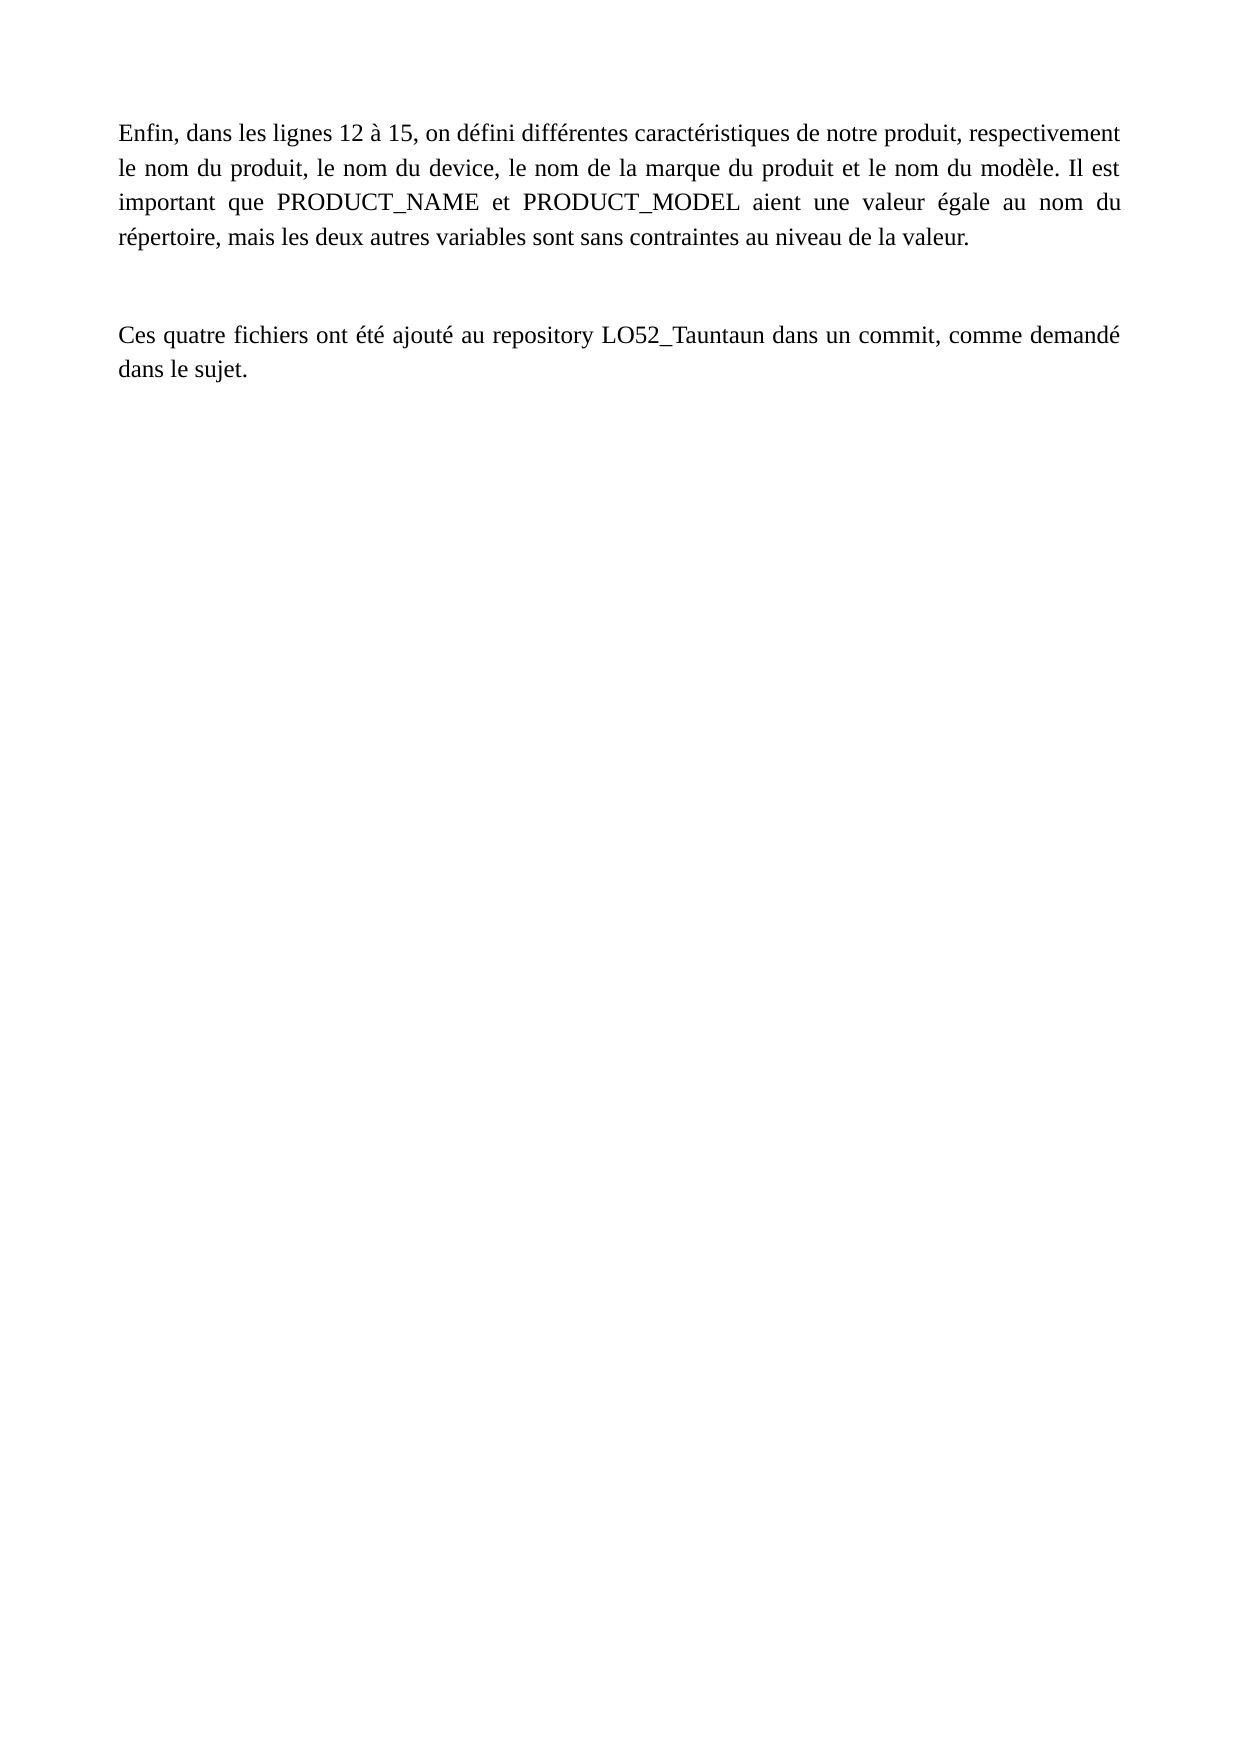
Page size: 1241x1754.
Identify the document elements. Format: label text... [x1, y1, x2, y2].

text Ces quatre fichiers ont été ajouté au repository LO52_Tauntaun dans un commit, comme demandé dans le sujet. [118, 320, 1122, 383]
text Enfin, dans les lignes 12 à 15, on défini différentes caractéristiques de notre produit, respectivement le nom du produit, le nom du device, le nom de la marque du produit et le nom du modèle. Il est important que PRODUCT_NAME et PRODUCT_MODEL aient une valeur égale au nom du répertoire, mais les deux autres variables sont sans contraintes au niveau de la valeur. [118, 118, 1122, 250]
